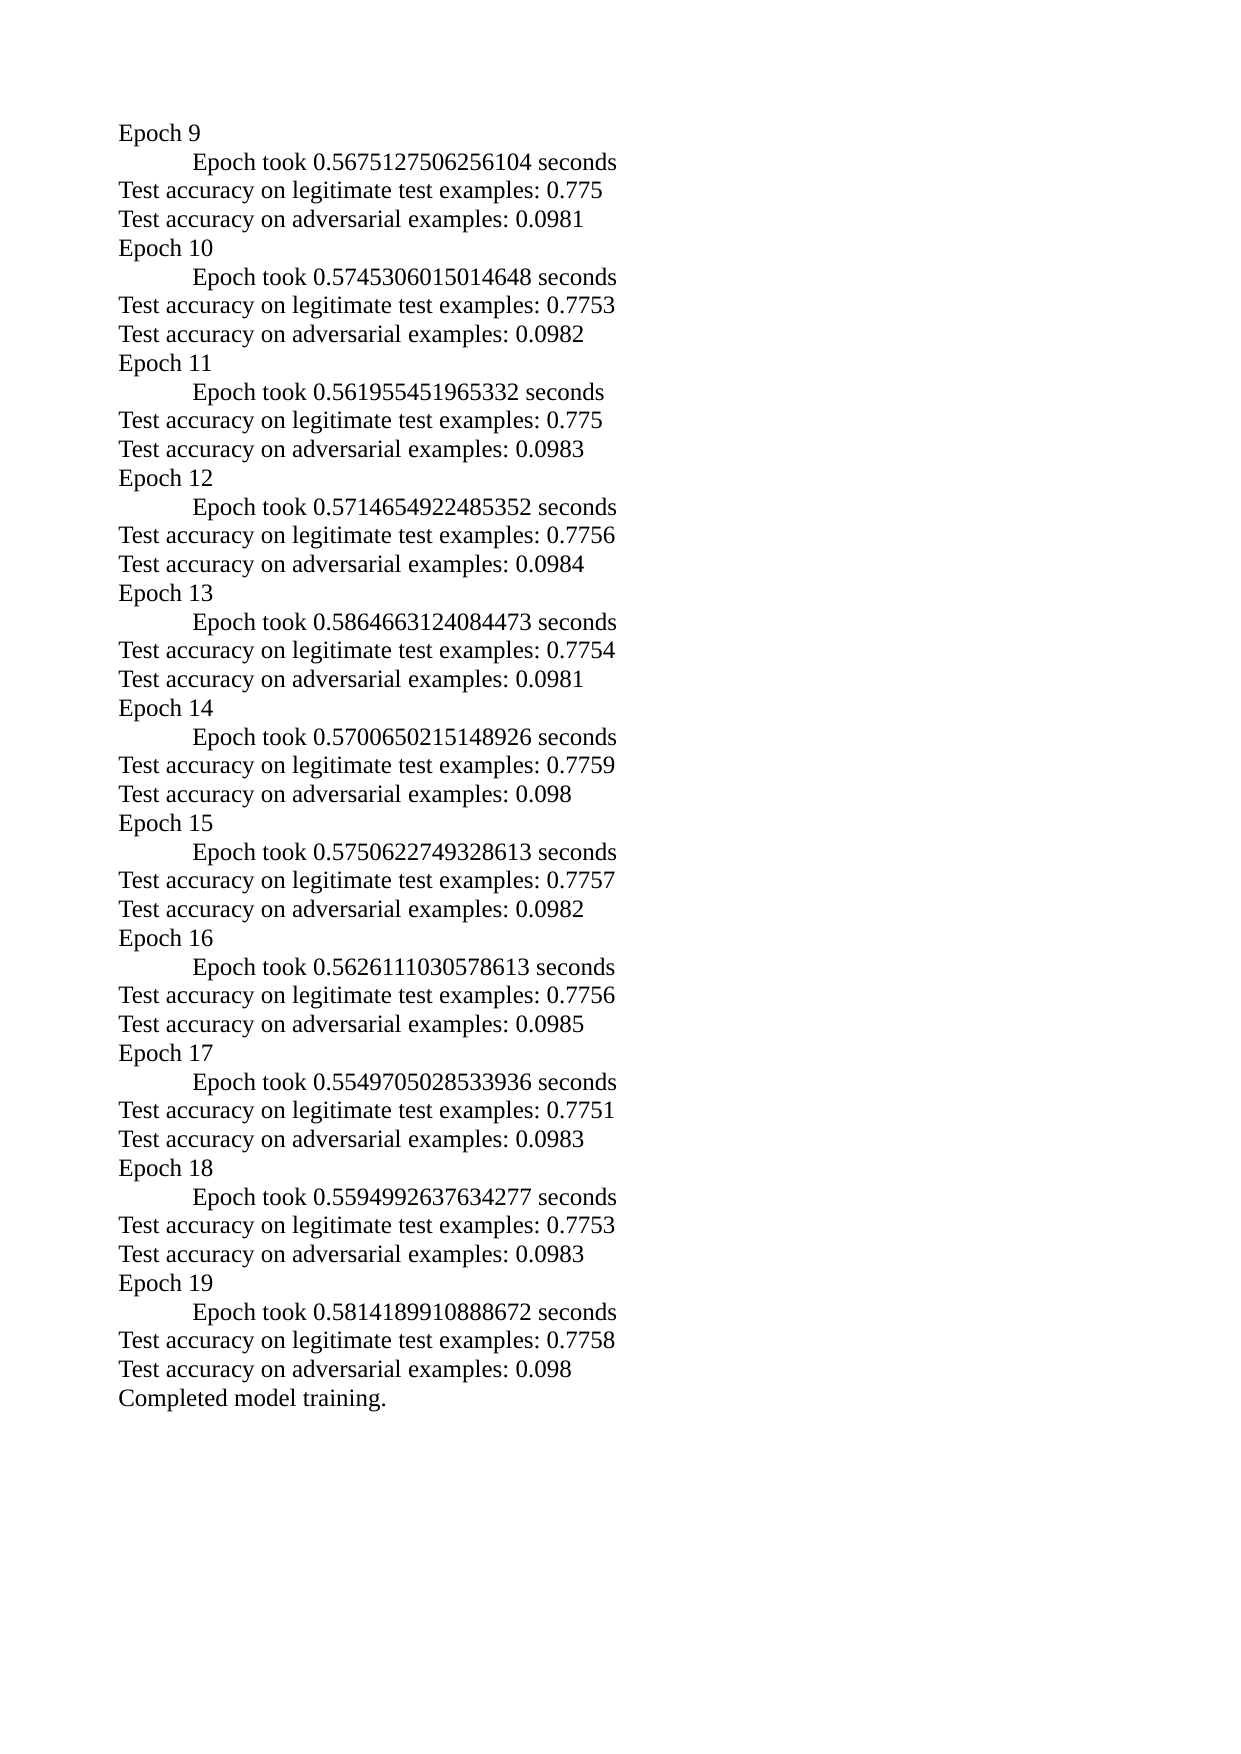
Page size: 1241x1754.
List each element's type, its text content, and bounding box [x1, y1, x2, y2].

text Test accuracy on adversarial examples: 0.0982 [118, 319, 1122, 348]
text Test accuracy on adversarial examples: 0.0981 [118, 204, 1122, 233]
text Test accuracy on legitimate test examples: 0.7759 [118, 751, 1122, 779]
text Completed model training. [118, 1383, 1122, 1412]
text Epoch took 0.5864663124084473 seconds [118, 607, 1122, 636]
text Epoch took 0.5750622749328613 seconds [118, 837, 1122, 866]
text Epoch 13 [118, 578, 1122, 607]
text Epoch 9 [118, 118, 1122, 147]
text Test accuracy on adversarial examples: 0.0983 [118, 1239, 1122, 1268]
text Test accuracy on adversarial examples: 0.098 [118, 779, 1122, 808]
text Epoch 11 [118, 348, 1122, 377]
text Epoch took 0.5594992637634277 seconds [118, 1182, 1122, 1211]
text Epoch 12 [118, 463, 1122, 492]
text Epoch took 0.561955451965332 seconds [118, 377, 1122, 406]
text Test accuracy on adversarial examples: 0.0985 [118, 1009, 1122, 1038]
text Test accuracy on adversarial examples: 0.0981 [118, 664, 1122, 693]
text Epoch 19 [118, 1268, 1122, 1297]
text Epoch took 0.5675127506256104 seconds [118, 147, 1122, 176]
text Test accuracy on adversarial examples: 0.0983 [118, 434, 1122, 463]
text Test accuracy on legitimate test examples: 0.7753 [118, 291, 1122, 319]
text Test accuracy on legitimate test examples: 0.7756 [118, 981, 1122, 1009]
text Epoch took 0.5700650215148926 seconds [118, 722, 1122, 751]
text Test accuracy on adversarial examples: 0.0982 [118, 894, 1122, 923]
text Test accuracy on adversarial examples: 0.0984 [118, 549, 1122, 578]
text Epoch 17 [118, 1038, 1122, 1067]
text Epoch took 0.5714654922485352 seconds [118, 492, 1122, 521]
text Test accuracy on legitimate test examples: 0.7754 [118, 636, 1122, 664]
text Test accuracy on adversarial examples: 0.098 [118, 1354, 1122, 1383]
text Epoch 18 [118, 1153, 1122, 1182]
text Epoch 14 [118, 693, 1122, 722]
text Test accuracy on legitimate test examples: 0.7753 [118, 1211, 1122, 1239]
text Test accuracy on legitimate test examples: 0.7757 [118, 866, 1122, 894]
text Test accuracy on legitimate test examples: 0.775 [118, 406, 1122, 434]
text Epoch took 0.5745306015014648 seconds [118, 262, 1122, 291]
text Test accuracy on legitimate test examples: 0.775 [118, 176, 1122, 204]
text Epoch took 0.5814189910888672 seconds [118, 1297, 1122, 1326]
text Test accuracy on adversarial examples: 0.0983 [118, 1124, 1122, 1153]
text Epoch took 0.5626111030578613 seconds [118, 952, 1122, 981]
text Epoch 16 [118, 923, 1122, 952]
text Epoch took 0.5549705028533936 seconds [118, 1067, 1122, 1096]
text Test accuracy on legitimate test examples: 0.7756 [118, 521, 1122, 549]
text Epoch 15 [118, 808, 1122, 837]
text Test accuracy on legitimate test examples: 0.7751 [118, 1096, 1122, 1124]
text Epoch 10 [118, 233, 1122, 262]
text Test accuracy on legitimate test examples: 0.7758 [118, 1326, 1122, 1354]
